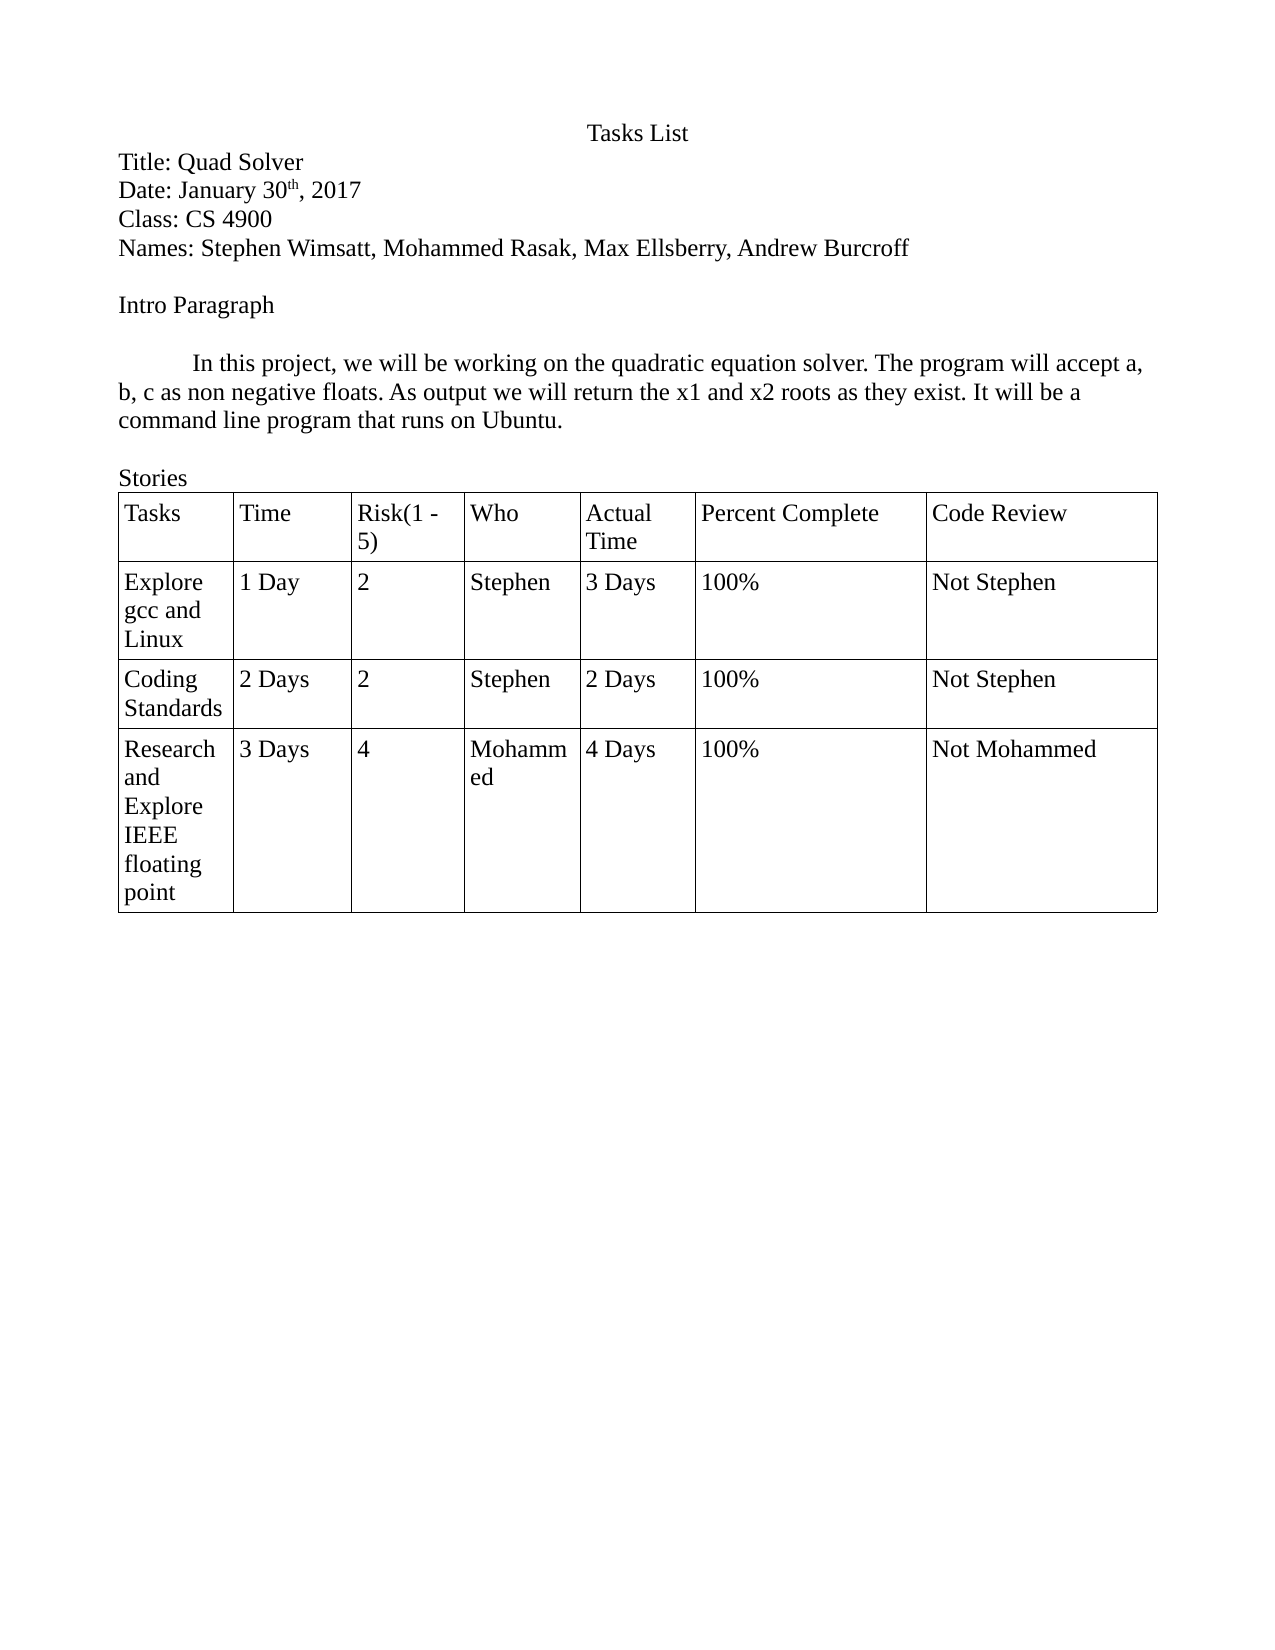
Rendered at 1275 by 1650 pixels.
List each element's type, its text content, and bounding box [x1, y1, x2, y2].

text Date: January 30th, 2017 [118, 176, 1157, 204]
table_cell 100% [696, 729, 926, 912]
table_cell Mohammed [465, 729, 580, 912]
table_cell Stephen [465, 660, 580, 728]
table_cell 2 [352, 562, 464, 659]
text In this project, we will be working on the quadratic equation solver. The program will accept a, b, c as non negative floats. As output we will return the x1 and x2 roots as they exist. It will be a command line program that runs on Ubuntu. [118, 348, 1157, 434]
text Title: Quad Solver [118, 147, 1157, 176]
table_cell Not Stephen [927, 562, 1157, 659]
table_header Who [465, 493, 580, 561]
table_cell 3 Days [234, 729, 351, 912]
table_header Tasks [119, 493, 233, 561]
table_cell 3 Days [581, 562, 695, 659]
table_cell Stephen [465, 562, 580, 659]
table_cell 100% [696, 660, 926, 728]
table_header Percent Complete [696, 493, 926, 561]
table_cell 1 Day [234, 562, 351, 659]
table_cell Research and Explore IEEE floating point [119, 729, 233, 912]
text Names: Stephen Wimsatt, Mohammed Rasak, Max Ellsberry, Andrew Burcroff [118, 233, 1157, 262]
table_header Code Review [927, 493, 1157, 561]
table_cell 2 Days [581, 660, 695, 728]
table_cell 2 Days [234, 660, 351, 728]
table_header Risk(1 -5) [352, 493, 464, 561]
text Intro Paragraph [118, 291, 1157, 319]
table_cell Not Stephen [927, 660, 1157, 728]
table_cell Explore gcc and Linux [119, 562, 233, 659]
table_header Actual Time [581, 493, 695, 561]
table_cell 100% [696, 562, 926, 659]
table_cell 4 [352, 729, 464, 912]
table_cell Not Mohammed [927, 729, 1157, 912]
text Tasks List [118, 118, 1157, 147]
table_cell 2 [352, 660, 464, 728]
table_cell 4 Days [581, 729, 695, 912]
table_cell Coding Standards [119, 660, 233, 728]
table_header Time [234, 493, 351, 561]
text Stories [118, 463, 1157, 492]
text Class: CS 4900 [118, 204, 1157, 233]
